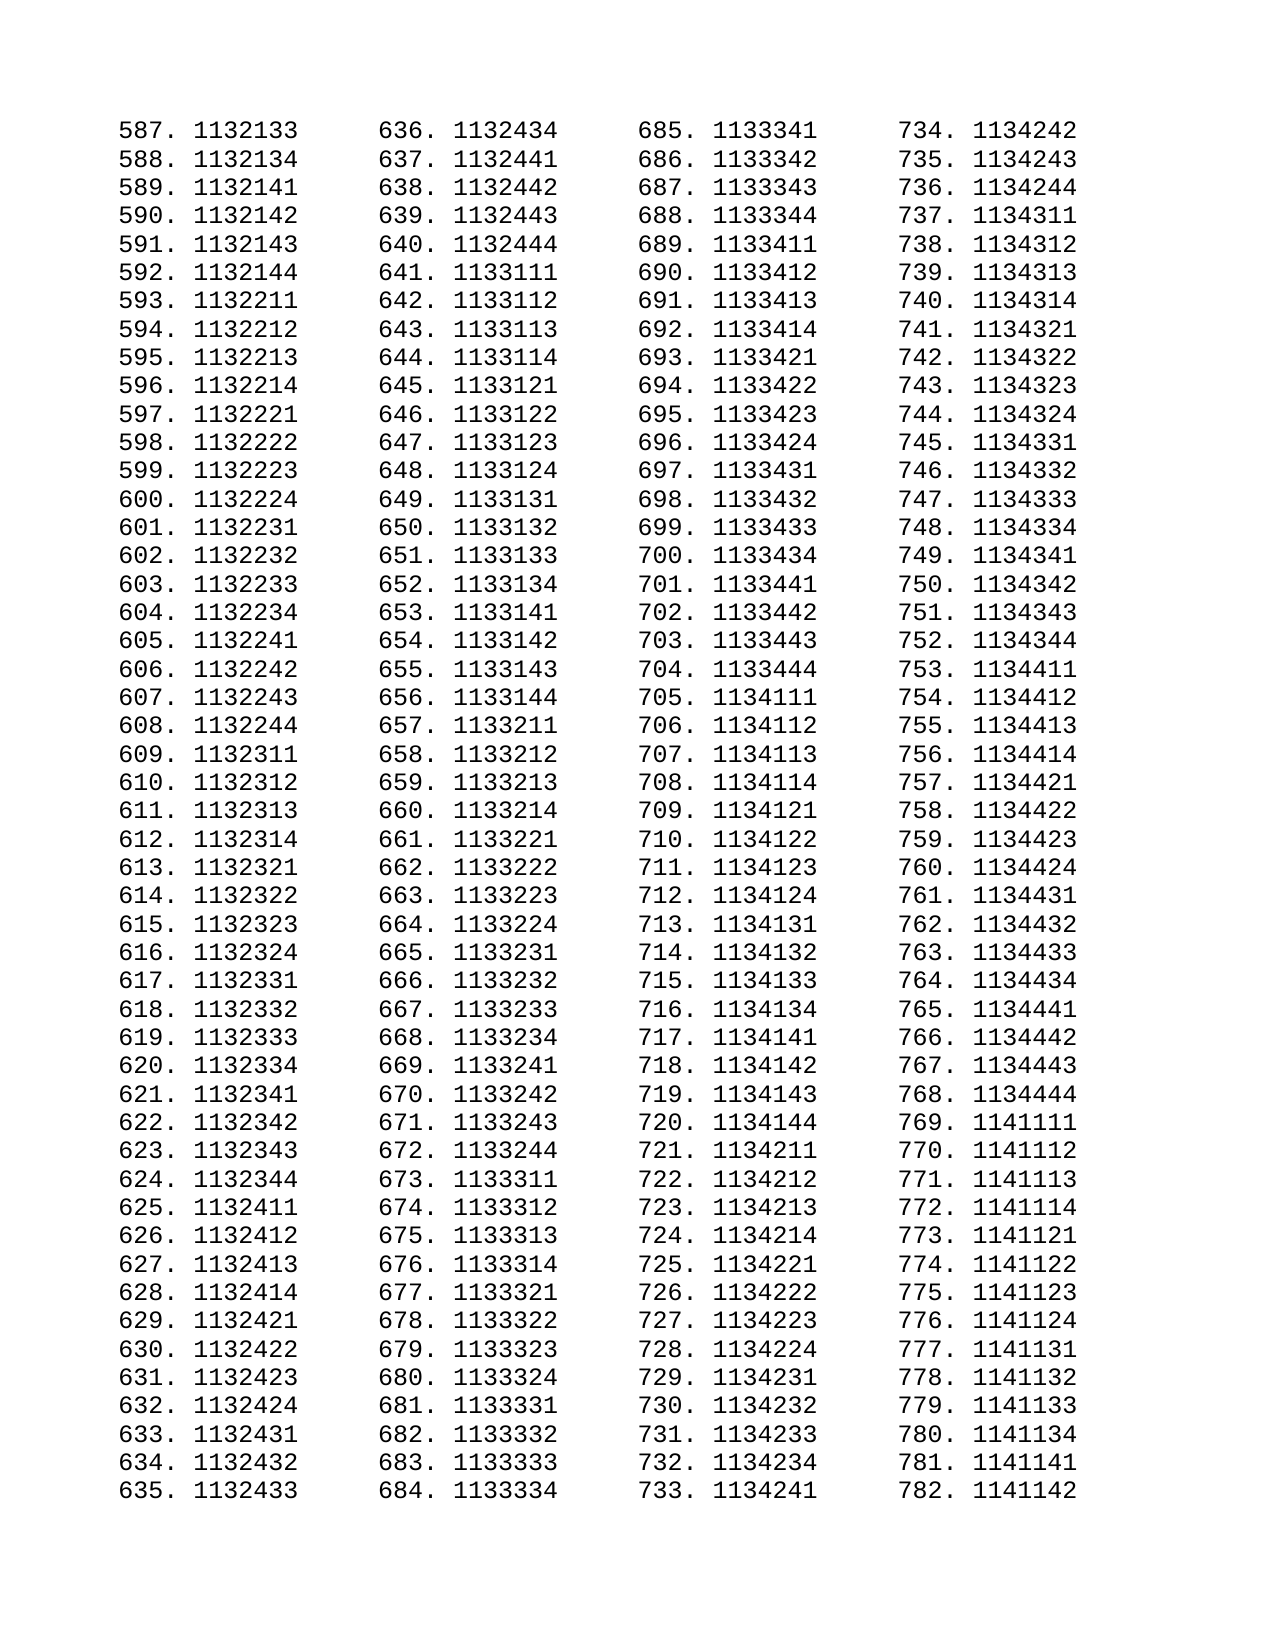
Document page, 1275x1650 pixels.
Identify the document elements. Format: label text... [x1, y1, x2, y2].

text 669. 1133241 [378, 1053, 637, 1081]
text 720. 1134144 [637, 1110, 897, 1138]
text 782. 1141142 [897, 1478, 1157, 1506]
text 655. 1133143 [378, 656, 637, 685]
text 748. 1134334 [897, 515, 1157, 543]
text 603. 1132233 [118, 571, 378, 600]
text 638. 1132442 [378, 175, 637, 203]
text 668. 1133234 [378, 1025, 637, 1053]
text 709. 1134121 [637, 798, 897, 826]
text 746. 1134332 [897, 458, 1157, 486]
text 615. 1132323 [118, 911, 378, 940]
text 714. 1134132 [637, 940, 897, 968]
text 731. 1134233 [637, 1421, 897, 1450]
text 754. 1134412 [897, 685, 1157, 713]
text 596. 1132214 [118, 373, 378, 401]
text 600. 1132224 [118, 486, 378, 515]
text 780. 1141134 [897, 1421, 1157, 1450]
text 634. 1132432 [118, 1450, 378, 1478]
text 745. 1134331 [897, 430, 1157, 458]
text 747. 1134333 [897, 486, 1157, 515]
text 644. 1133114 [378, 345, 637, 373]
text 750. 1134342 [897, 571, 1157, 600]
text 684. 1133334 [378, 1478, 637, 1506]
text 777. 1141131 [897, 1336, 1157, 1365]
text 599. 1132223 [118, 458, 378, 486]
text 641. 1133111 [378, 260, 637, 288]
text 610. 1132312 [118, 770, 378, 798]
text 751. 1134343 [897, 600, 1157, 628]
text 722. 1134212 [637, 1166, 897, 1195]
text 765. 1134441 [897, 996, 1157, 1025]
text 694. 1133422 [637, 373, 897, 401]
text 647. 1133123 [378, 430, 637, 458]
text 756. 1134414 [897, 741, 1157, 770]
text 698. 1133432 [637, 486, 897, 515]
text 665. 1133231 [378, 940, 637, 968]
text 640. 1132444 [378, 231, 637, 260]
text 624. 1132344 [118, 1166, 378, 1195]
text 675. 1133313 [378, 1223, 637, 1251]
text 589. 1132141 [118, 175, 378, 203]
text 761. 1134431 [897, 883, 1157, 911]
text 713. 1134131 [637, 911, 897, 940]
text 661. 1133221 [378, 826, 637, 855]
text 757. 1134421 [897, 770, 1157, 798]
text 711. 1134123 [637, 855, 897, 883]
text 664. 1133224 [378, 911, 637, 940]
text 685. 1133341 [637, 118, 897, 146]
text 725. 1134221 [637, 1251, 897, 1280]
text 672. 1133244 [378, 1138, 637, 1166]
text 708. 1134114 [637, 770, 897, 798]
text 712. 1134124 [637, 883, 897, 911]
text 695. 1133423 [637, 401, 897, 430]
text 667. 1133233 [378, 996, 637, 1025]
text 662. 1133222 [378, 855, 637, 883]
text 660. 1133214 [378, 798, 637, 826]
text 730. 1134232 [637, 1393, 897, 1421]
text 659. 1133213 [378, 770, 637, 798]
text 681. 1133331 [378, 1393, 637, 1421]
text 774. 1141122 [897, 1251, 1157, 1280]
text 687. 1133343 [637, 175, 897, 203]
text 631. 1132423 [118, 1365, 378, 1393]
text 690. 1133412 [637, 260, 897, 288]
text 608. 1132244 [118, 713, 378, 741]
text 749. 1134341 [897, 543, 1157, 571]
text 686. 1133342 [637, 146, 897, 175]
text 701. 1133441 [637, 571, 897, 600]
text 590. 1132142 [118, 203, 378, 231]
text 597. 1132221 [118, 401, 378, 430]
text 607. 1132243 [118, 685, 378, 713]
text 619. 1132333 [118, 1025, 378, 1053]
text 630. 1132422 [118, 1336, 378, 1365]
text 677. 1133321 [378, 1280, 637, 1308]
text 678. 1133322 [378, 1308, 637, 1336]
text 696. 1133424 [637, 430, 897, 458]
text 719. 1134143 [637, 1081, 897, 1110]
text 611. 1132313 [118, 798, 378, 826]
text 772. 1141114 [897, 1195, 1157, 1223]
text 737. 1134311 [897, 203, 1157, 231]
text 775. 1141123 [897, 1280, 1157, 1308]
text 623. 1132343 [118, 1138, 378, 1166]
text 721. 1134211 [637, 1138, 897, 1166]
text 609. 1132311 [118, 741, 378, 770]
text 744. 1134324 [897, 401, 1157, 430]
text 716. 1134134 [637, 996, 897, 1025]
text 739. 1134313 [897, 260, 1157, 288]
text 733. 1134241 [637, 1478, 897, 1506]
text 778. 1141132 [897, 1365, 1157, 1393]
text 700. 1133434 [637, 543, 897, 571]
text 612. 1132314 [118, 826, 378, 855]
text 699. 1133433 [637, 515, 897, 543]
text 649. 1133131 [378, 486, 637, 515]
text 760. 1134424 [897, 855, 1157, 883]
text 627. 1132413 [118, 1251, 378, 1280]
text 752. 1134344 [897, 628, 1157, 656]
text 753. 1134411 [897, 656, 1157, 685]
text 595. 1132213 [118, 345, 378, 373]
text 614. 1132322 [118, 883, 378, 911]
text 645. 1133121 [378, 373, 637, 401]
text 650. 1133132 [378, 515, 637, 543]
text 648. 1133124 [378, 458, 637, 486]
text 755. 1134413 [897, 713, 1157, 741]
text 683. 1133333 [378, 1450, 637, 1478]
text 707. 1134113 [637, 741, 897, 770]
text 613. 1132321 [118, 855, 378, 883]
text 702. 1133442 [637, 600, 897, 628]
text 743. 1134323 [897, 373, 1157, 401]
text 779. 1141133 [897, 1393, 1157, 1421]
text 715. 1134133 [637, 968, 897, 996]
text 663. 1133223 [378, 883, 637, 911]
text 658. 1133212 [378, 741, 637, 770]
text 620. 1132334 [118, 1053, 378, 1081]
text 674. 1133312 [378, 1195, 637, 1223]
text 605. 1132241 [118, 628, 378, 656]
text 732. 1134234 [637, 1450, 897, 1478]
text 776. 1141124 [897, 1308, 1157, 1336]
text 704. 1133444 [637, 656, 897, 685]
text 604. 1132234 [118, 600, 378, 628]
text 656. 1133144 [378, 685, 637, 713]
text 616. 1132324 [118, 940, 378, 968]
text 682. 1133332 [378, 1421, 637, 1450]
text 654. 1133142 [378, 628, 637, 656]
text 766. 1134442 [897, 1025, 1157, 1053]
text 680. 1133324 [378, 1365, 637, 1393]
text 764. 1134434 [897, 968, 1157, 996]
text 771. 1141113 [897, 1166, 1157, 1195]
text 598. 1132222 [118, 430, 378, 458]
text 651. 1133133 [378, 543, 637, 571]
text 646. 1133122 [378, 401, 637, 430]
text 676. 1133314 [378, 1251, 637, 1280]
text 642. 1133112 [378, 288, 637, 316]
text 718. 1134142 [637, 1053, 897, 1081]
text 759. 1134423 [897, 826, 1157, 855]
text 758. 1134422 [897, 798, 1157, 826]
text 587. 1132133 [118, 118, 378, 146]
text 727. 1134223 [637, 1308, 897, 1336]
text 637. 1132441 [378, 146, 637, 175]
text 741. 1134321 [897, 316, 1157, 345]
text 769. 1141111 [897, 1110, 1157, 1138]
text 768. 1134444 [897, 1081, 1157, 1110]
text 692. 1133414 [637, 316, 897, 345]
text 602. 1132232 [118, 543, 378, 571]
text 729. 1134231 [637, 1365, 897, 1393]
text 617. 1132331 [118, 968, 378, 996]
text 618. 1132332 [118, 996, 378, 1025]
text 621. 1132341 [118, 1081, 378, 1110]
text 588. 1132134 [118, 146, 378, 175]
text 717. 1134141 [637, 1025, 897, 1053]
text 606. 1132242 [118, 656, 378, 685]
text 633. 1132431 [118, 1421, 378, 1450]
text 728. 1134224 [637, 1336, 897, 1365]
text 762. 1134432 [897, 911, 1157, 940]
text 738. 1134312 [897, 231, 1157, 260]
text 626. 1132412 [118, 1223, 378, 1251]
text 628. 1132414 [118, 1280, 378, 1308]
text 673. 1133311 [378, 1166, 637, 1195]
text 652. 1133134 [378, 571, 637, 600]
text 710. 1134122 [637, 826, 897, 855]
text 726. 1134222 [637, 1280, 897, 1308]
text 653. 1133141 [378, 600, 637, 628]
text 705. 1134111 [637, 685, 897, 713]
text 723. 1134213 [637, 1195, 897, 1223]
text 629. 1132421 [118, 1308, 378, 1336]
text 724. 1134214 [637, 1223, 897, 1251]
text 594. 1132212 [118, 316, 378, 345]
text 670. 1133242 [378, 1081, 637, 1110]
text 763. 1134433 [897, 940, 1157, 968]
text 657. 1133211 [378, 713, 637, 741]
text 781. 1141141 [897, 1450, 1157, 1478]
text 740. 1134314 [897, 288, 1157, 316]
text 742. 1134322 [897, 345, 1157, 373]
text 691. 1133413 [637, 288, 897, 316]
text 734. 1134242 [897, 118, 1157, 146]
text 736. 1134244 [897, 175, 1157, 203]
text 697. 1133431 [637, 458, 897, 486]
text 643. 1133113 [378, 316, 637, 345]
text 671. 1133243 [378, 1110, 637, 1138]
text 688. 1133344 [637, 203, 897, 231]
text 593. 1132211 [118, 288, 378, 316]
text 639. 1132443 [378, 203, 637, 231]
text 622. 1132342 [118, 1110, 378, 1138]
text 591. 1132143 [118, 231, 378, 260]
text 735. 1134243 [897, 146, 1157, 175]
text 592. 1132144 [118, 260, 378, 288]
text 635. 1132433 [118, 1478, 378, 1506]
text 773. 1141121 [897, 1223, 1157, 1251]
text 693. 1133421 [637, 345, 897, 373]
text 767. 1134443 [897, 1053, 1157, 1081]
text 636. 1132434 [378, 118, 637, 146]
text 601. 1132231 [118, 515, 378, 543]
text 679. 1133323 [378, 1336, 637, 1365]
text 689. 1133411 [637, 231, 897, 260]
text 666. 1133232 [378, 968, 637, 996]
text 770. 1141112 [897, 1138, 1157, 1166]
text 706. 1134112 [637, 713, 897, 741]
text 703. 1133443 [637, 628, 897, 656]
text 632. 1132424 [118, 1393, 378, 1421]
text 625. 1132411 [118, 1195, 378, 1223]
